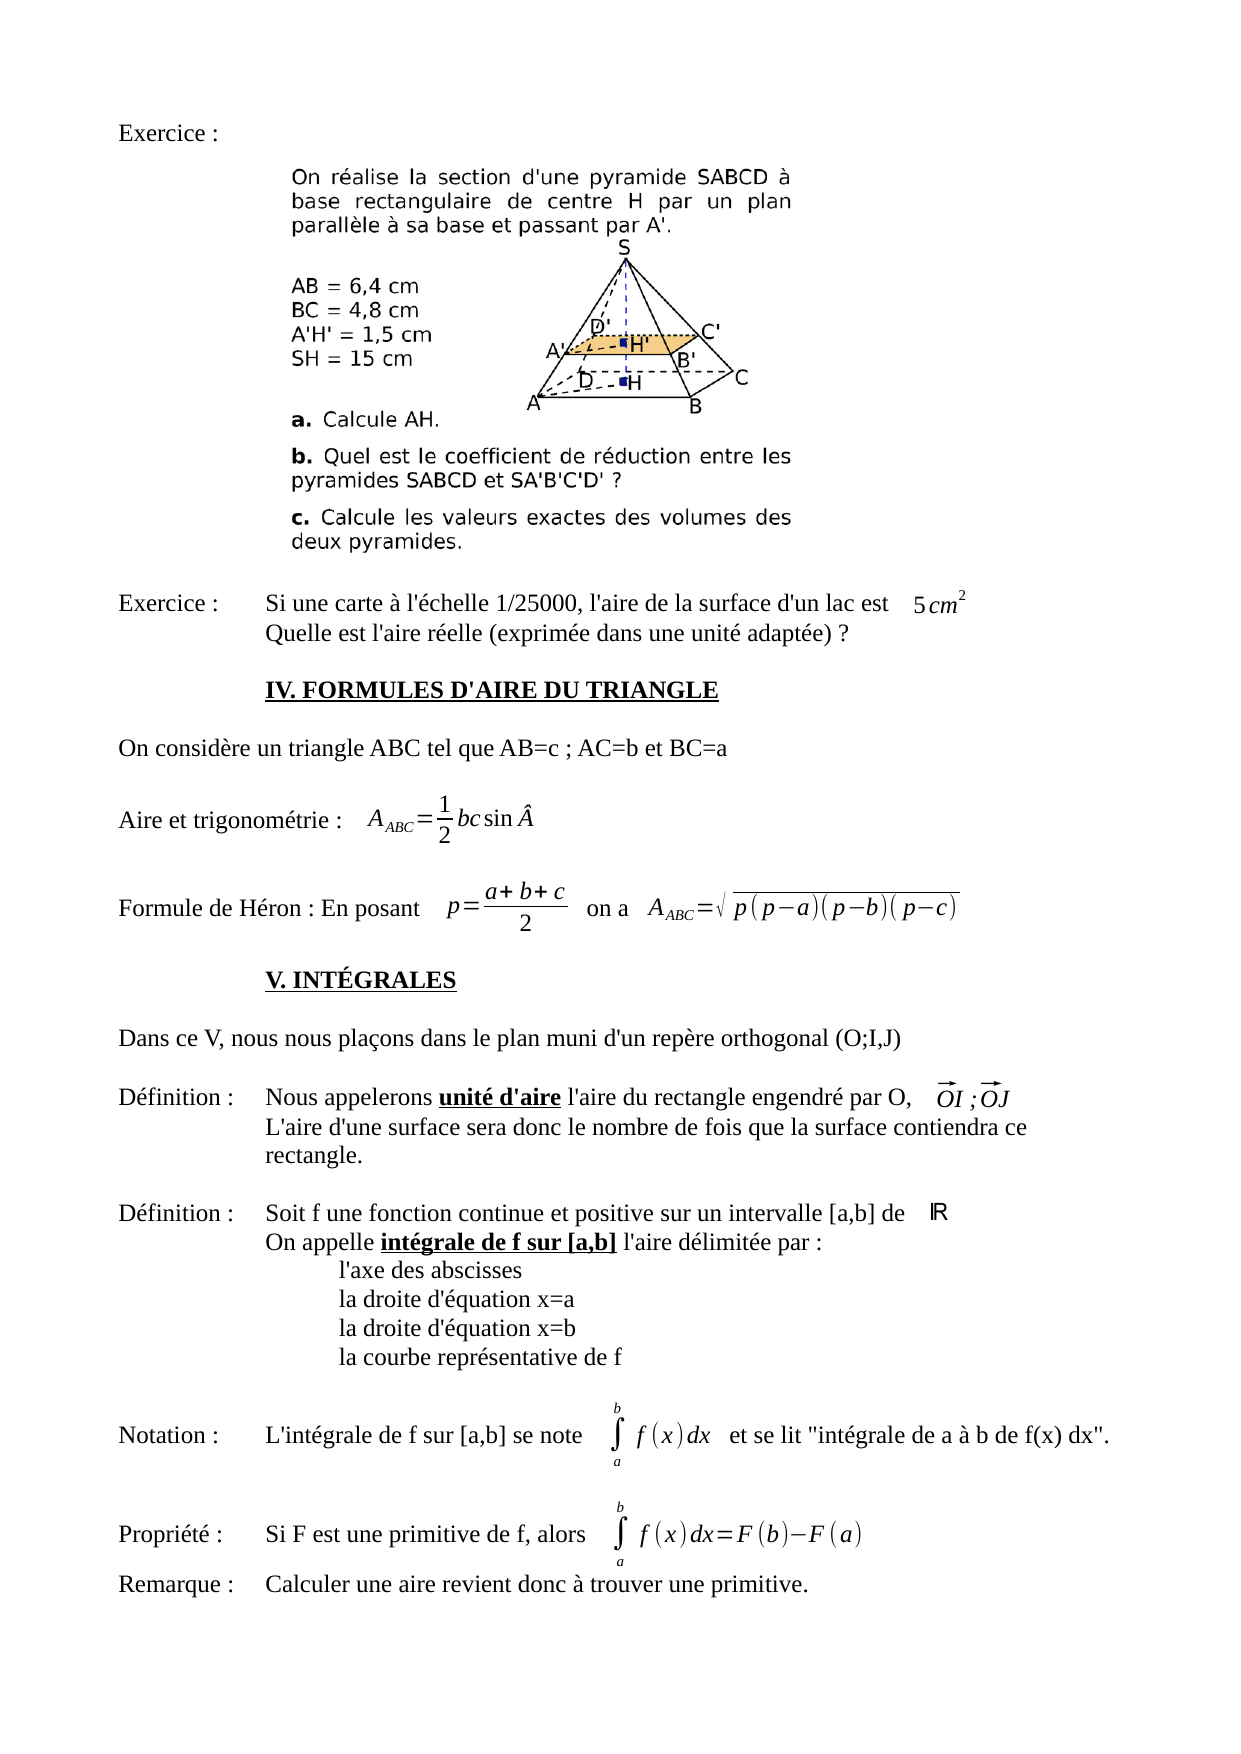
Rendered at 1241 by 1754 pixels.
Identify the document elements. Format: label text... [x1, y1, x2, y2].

text la droite d'équation x=b [118, 1313, 1122, 1342]
text l'axe des abscisses [118, 1255, 1122, 1284]
text Dans ce V, nous nous plaçons dans le plan muni d'un repère orthogonal (O;I,J) [118, 1023, 1122, 1052]
text On appelle intégrale de f sur [a,b] l'aire délimitée par : [118, 1227, 1122, 1255]
text Exercice : [118, 118, 1122, 147]
text L'aire d'une surface sera donc le nombre de fois que la surface contiendra ce rectangle. [118, 1112, 1122, 1169]
text Exercice : Si une carte à l'échelle 1/25000, l'aire de la surface d'un lac est [118, 586, 1122, 618]
text Définition : Soit f une fonction continue et positive sur un intervalle [a,b] de [118, 1198, 1122, 1227]
text On considère un triangle ABC tel que AB=c ; AC=b et BC=a [118, 733, 1122, 761]
text la courbe représentative de f [118, 1342, 1122, 1370]
text Formule de Héron : En posant on a [118, 878, 1122, 937]
text Propriété : Si F est une primitive de f, alors [118, 1499, 1122, 1569]
text Aire et trigonométrie : [118, 790, 1122, 849]
text Définition : Nous appelerons unité d'aire l'aire du rectangle engendré par O, [118, 1081, 1122, 1112]
picture [287, 166, 793, 558]
text IV. FORMULES D'AIRE DU TRIANGLE [118, 675, 1122, 704]
text Notation : L'intégrale de f sur [a,b] se note et se lit "intégrale de a à b de f(x) dx". [118, 1399, 1122, 1470]
text V. INTÉGRALES [118, 966, 1122, 994]
text Quelle est l'aire réelle (exprimée dans une unité adaptée) ? [118, 618, 1122, 646]
text la droite d'équation x=a [118, 1284, 1122, 1313]
text Remarque : Calculer une aire revient donc à trouver une primitive. [118, 1569, 1122, 1598]
